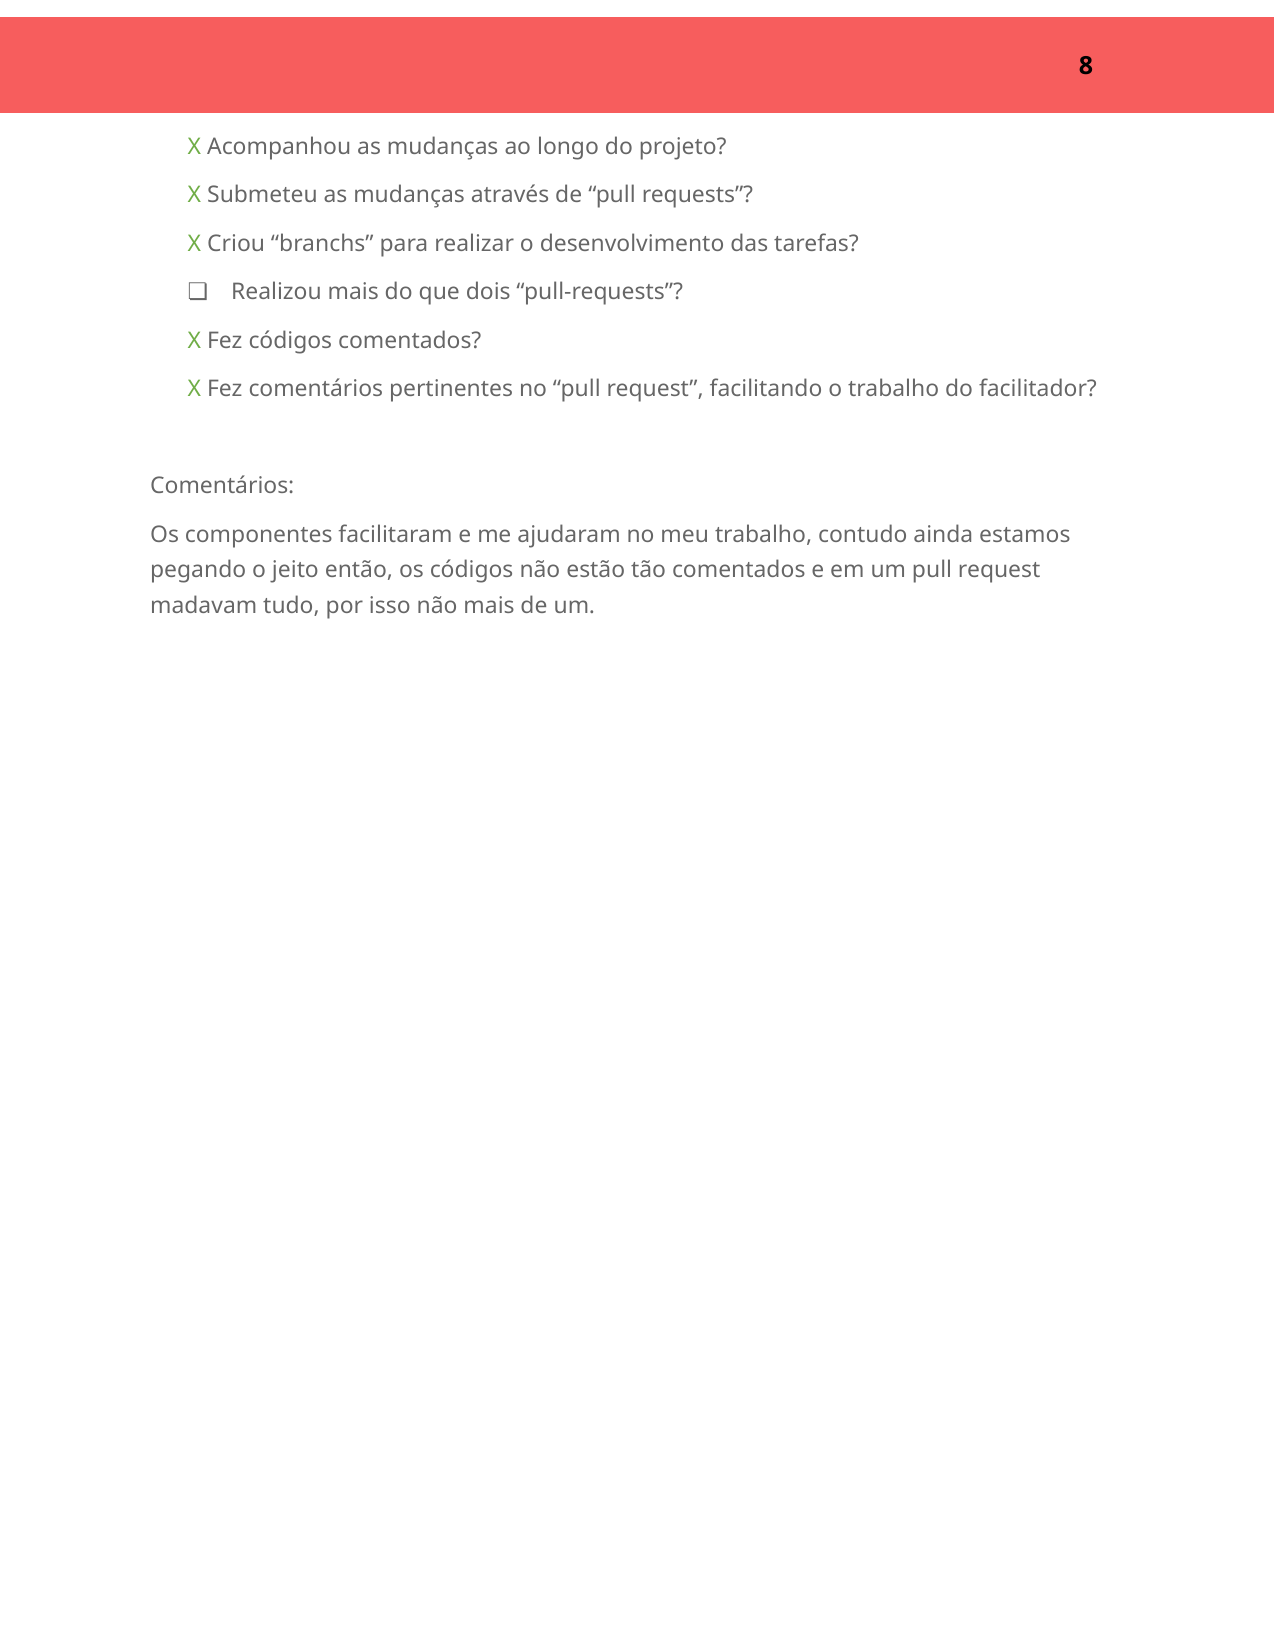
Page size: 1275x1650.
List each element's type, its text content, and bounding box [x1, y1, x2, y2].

text Os componentes facilitaram e me ajudaram no meu trabalho, contudo ainda estamos pegando o jeito então, os códigos não estão tão comentados e em um pull request madavam tudo, por isso não mais de um. [150, 517, 1125, 621]
text X Fez comentários pertinentes no “pull request”, facilitando o trabalho do facilitador? [187, 372, 1125, 403]
text X Submeteu as mudanças através de “pull requests”? [187, 178, 1125, 210]
list Realizou mais do que dois “pull-requests”? [187, 275, 1125, 307]
text Comentários: [150, 469, 1125, 500]
text X Acompanhou as mudanças ao longo do projeto? [187, 130, 1125, 161]
text X Fez códigos comentados? [187, 324, 1125, 355]
text X Criou “branchs” para realizar o desenvolvimento das tarefas? [187, 227, 1125, 258]
